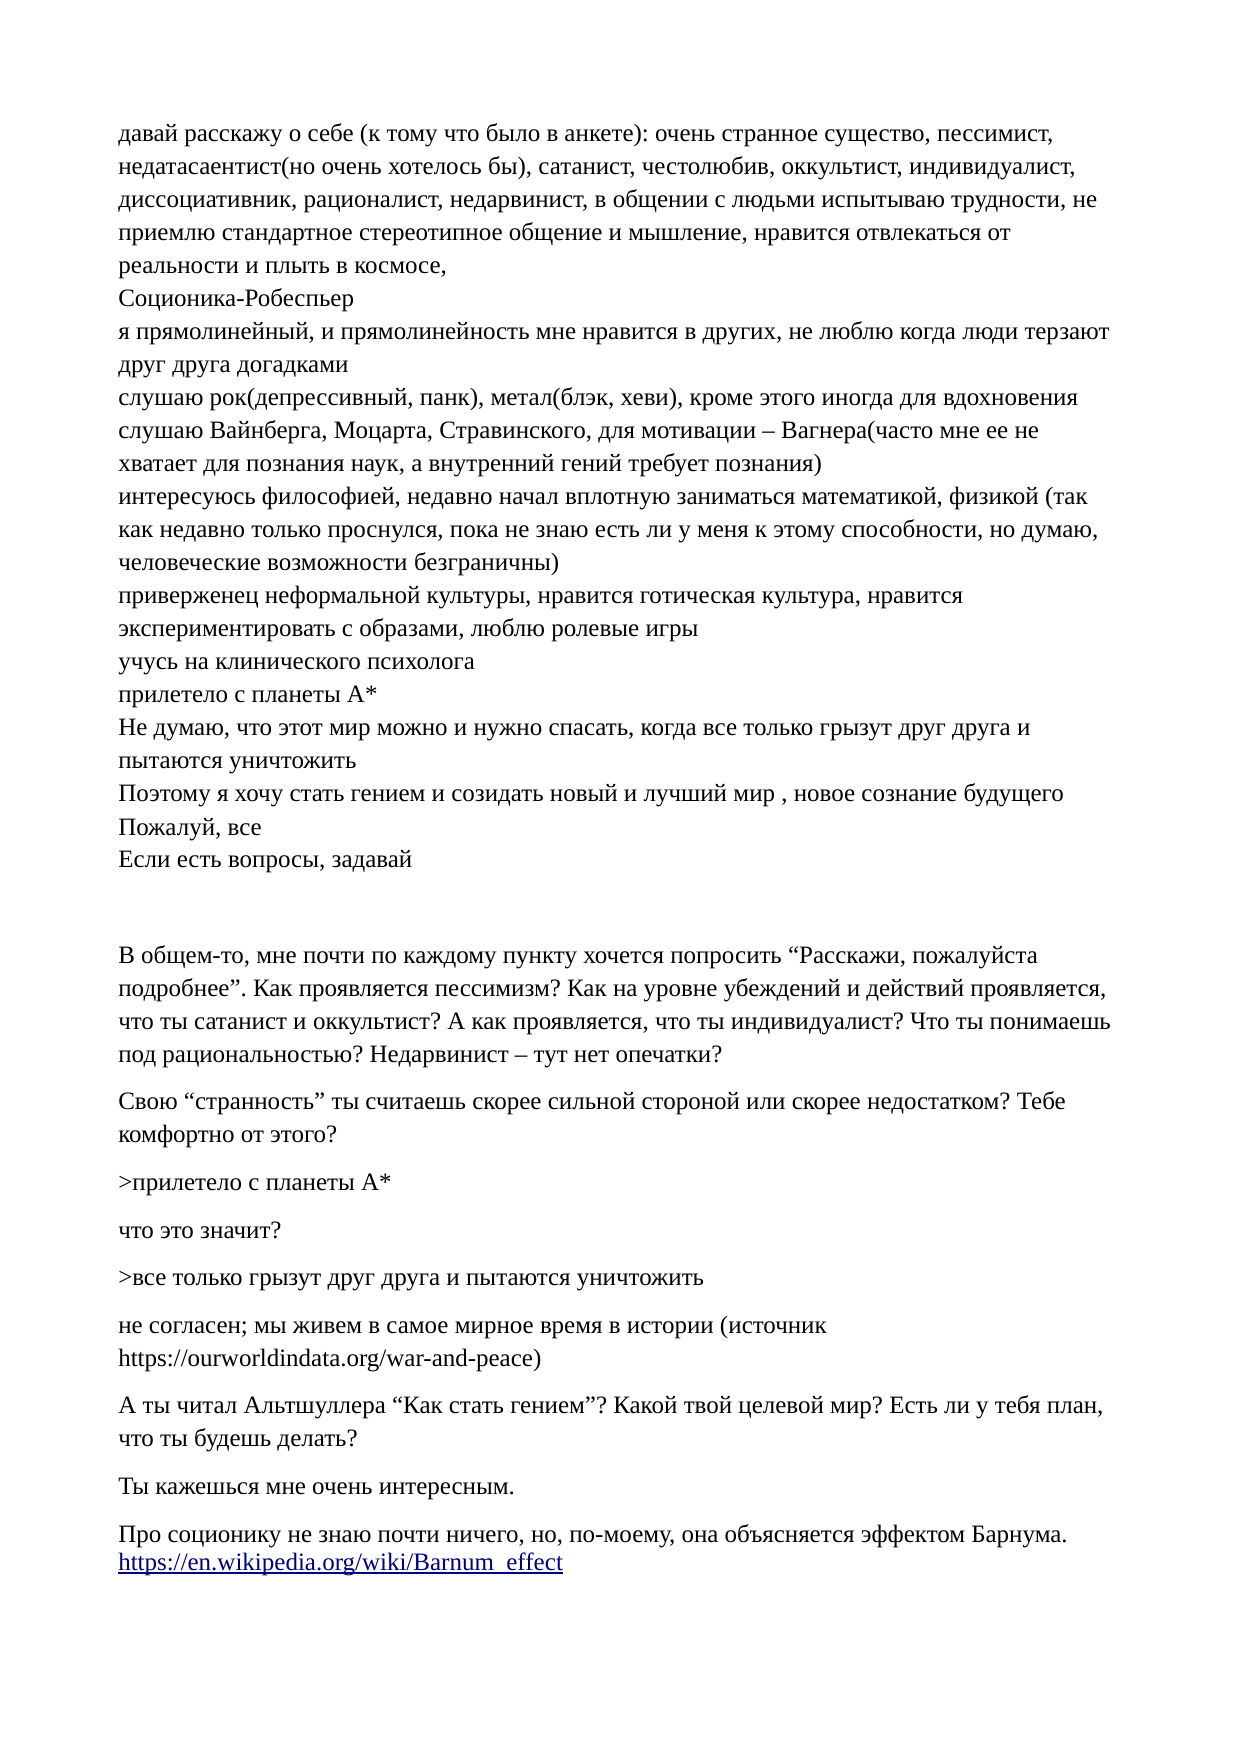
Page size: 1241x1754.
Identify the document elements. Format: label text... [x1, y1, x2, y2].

text >все только грызут друг друга и пытаются уничтожить [118, 1262, 1122, 1291]
text давай расскажу о себе (к тому что было в анкете): очень странное существо, пессимист, недатасаентист(но очень хотелось бы), сатанист, честолюбив, оккультист, индивидуалист, диссоциативник, рационалист, недарвинист, в общении с людьми испытываю трудности, не приемлю стандартное стереотипное общение и мышление, нравится отвлекаться от реальности и плыть в космосе, Соционика-Робеспьер я прямолинейный, и прямолинейность мне нравится в других, не люблю когда люди терзают друг друга догадками слушаю рок(депрессивный, панк), метал(блэк, хеви), кроме этого иногда для вдохновения слушаю Вайнберга, Моцарта, Стравинского, для мотивации – Вагнера(часто мне ее не хватает для познания наук, а внутренний гений требует познания) интересуюсь философией, недавно начал вплотную заниматься математикой, физикой (так как недавно только проснулся, пока не знаю есть ли у меня к этому способности, но думаю, человеческие возможности безграничны) приверженец неформальной культуры, нравится готическая культура, нравится экспериментировать с образами, люблю ролевые игры учусь на клинического психолога прилетело с планеты А* Не думаю, что этот мир можно и нужно спасать, когда все только грызут друг друга и пытаются уничтожить Поэтому я хочу стать гением и созидать новый и лучший мир , новое сознание будущего Пожалуй, все Если есть вопросы, задавай [118, 118, 1122, 873]
text В общем-то, мне почти по каждому пункту хочется попросить “Расскажи, пожалуйста подробнее”. Как проявляется пессимизм? Как на уровне убеждений и действий проявляется, что ты сатанист и оккультист? А как проявляется, что ты индивидуалист? Что ты понимаешь под рациональностью? Недарвинист – тут нет опечатки? [118, 940, 1122, 1068]
text Ты кажешься мне очень интересным. [118, 1471, 1122, 1500]
text Про соционику не знаю почти ничего, но, по-моему, она объясняется эффектом Барнума. https://en.wikipedia.org/wiki/Barnum_effect [118, 1519, 1122, 1576]
text не согласен; мы живем в самое мирное время в истории (источник https://ourworldindata.org/war-and-peace) [118, 1310, 1122, 1372]
text что это значит? [118, 1215, 1122, 1243]
text Свою “странность” ты считаешь скорее сильной стороной или скорее недостатком? Тебе комфортно от этого? [118, 1086, 1122, 1148]
text А ты читал Альтшуллера “Как стать гением”? Какой твой целевой мир? Есть ли у тебя план, что ты будешь делать? [118, 1391, 1122, 1452]
text >прилетело с планеты А* [118, 1167, 1122, 1196]
